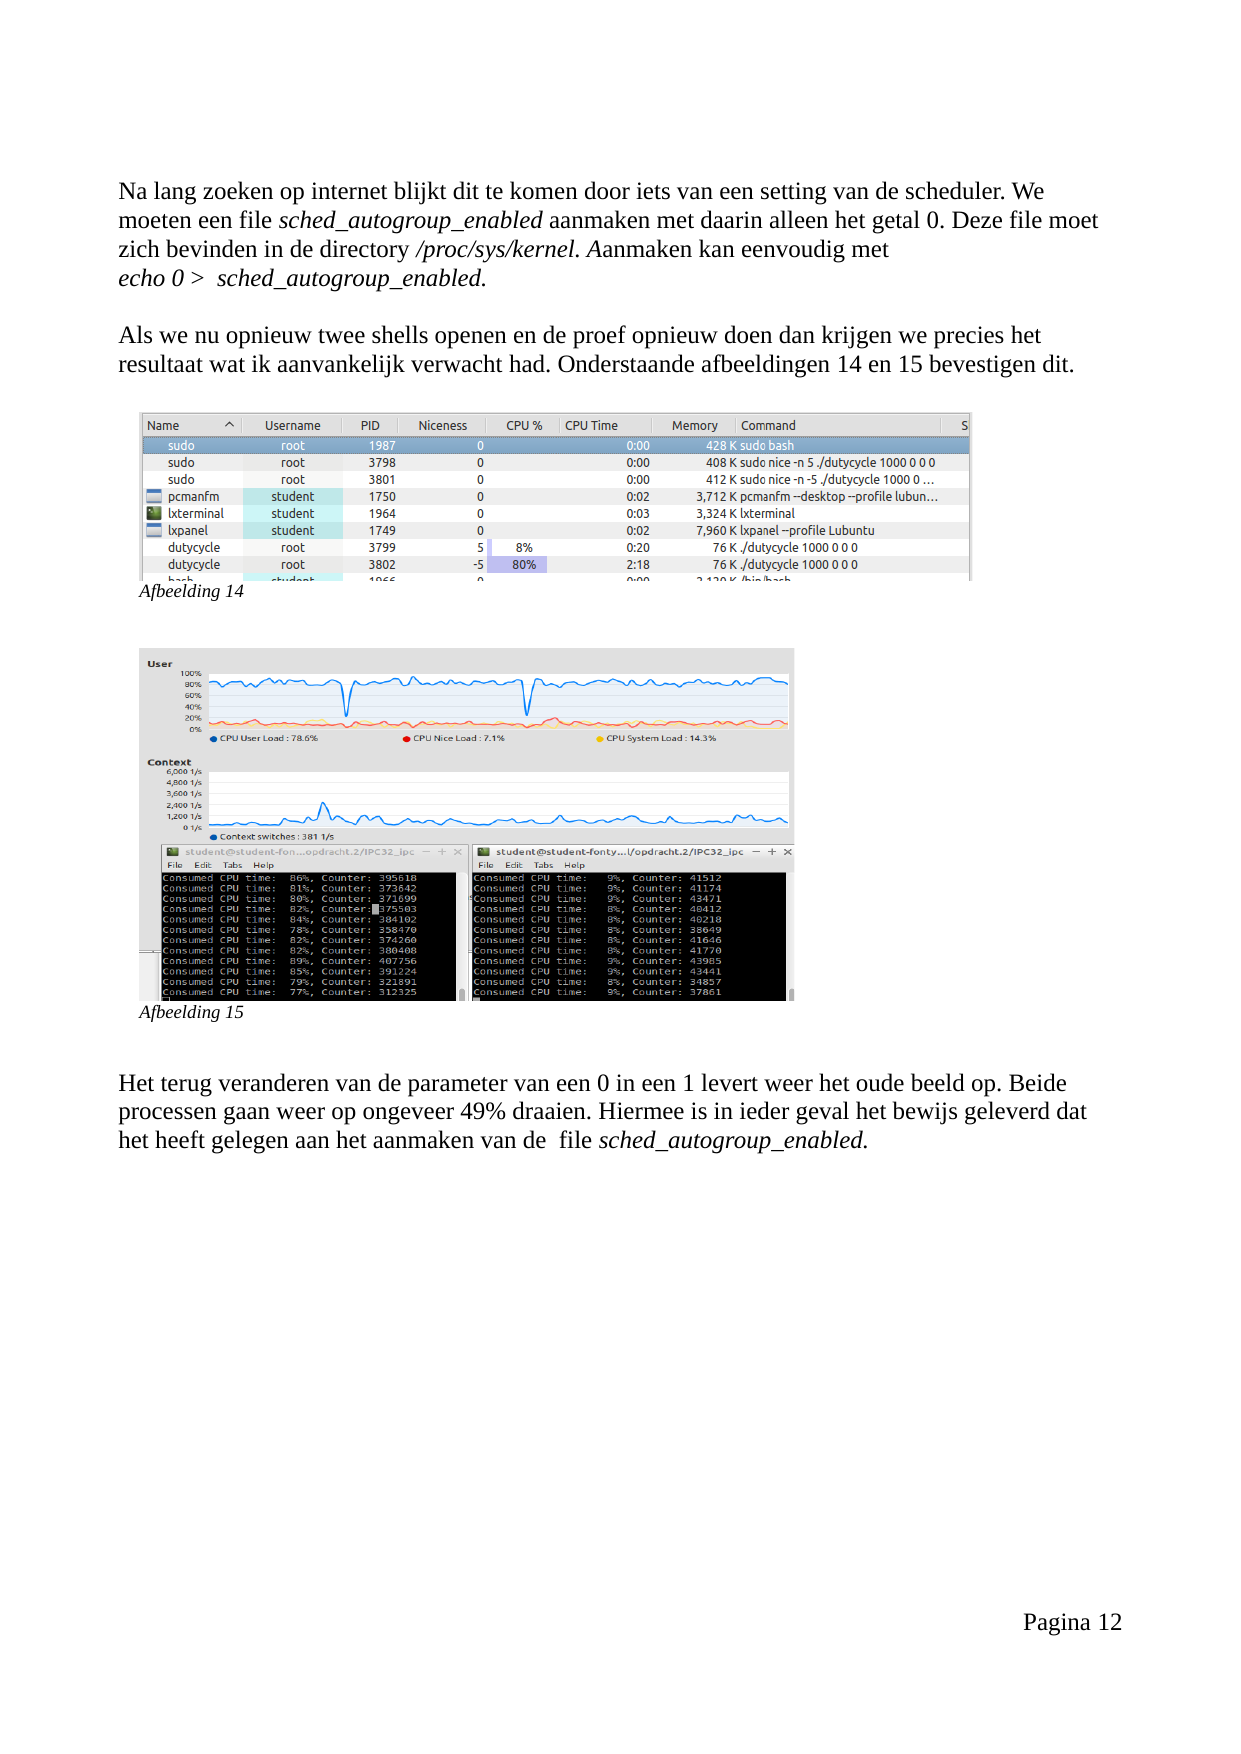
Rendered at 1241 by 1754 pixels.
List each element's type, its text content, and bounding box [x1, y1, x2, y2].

text Het terug veranderen van de parameter van een 0 in een 1 levert weer het oude beeld op. Beide processen gaan weer op ongeveer 49% draaien. Hiermee is in ieder geval het bewijs geleverd dat het heeft gelegen aan het aanmaken van de file sched_autogroup_enabled. [118, 1068, 1122, 1154]
text Afbeelding 15 [139, 1001, 794, 1022]
text Afbeelding 14 [139, 581, 972, 602]
text Na lang zoeken op internet blijkt dit te komen door iets van een setting van de scheduler. We moeten een file sched_autogroup_enabled aanmaken met daarin alleen het getal 0. Deze file moet zich bevinden in de directory /proc/sys/kernel. Aanmaken kan eenvoudig met [118, 176, 1122, 263]
picture [139, 412, 973, 581]
text Als we nu opnieuw twee shells openen en de proef opnieuw doen dan krijgen we precies het resultaat wat ik aanvankelijk verwacht had. Onderstaande afbeeldingen 14 en 15 bevestigen dit. [118, 320, 1122, 378]
text echo 0 > sched_autogroup_enabled. [118, 263, 1122, 291]
picture [139, 648, 795, 1001]
